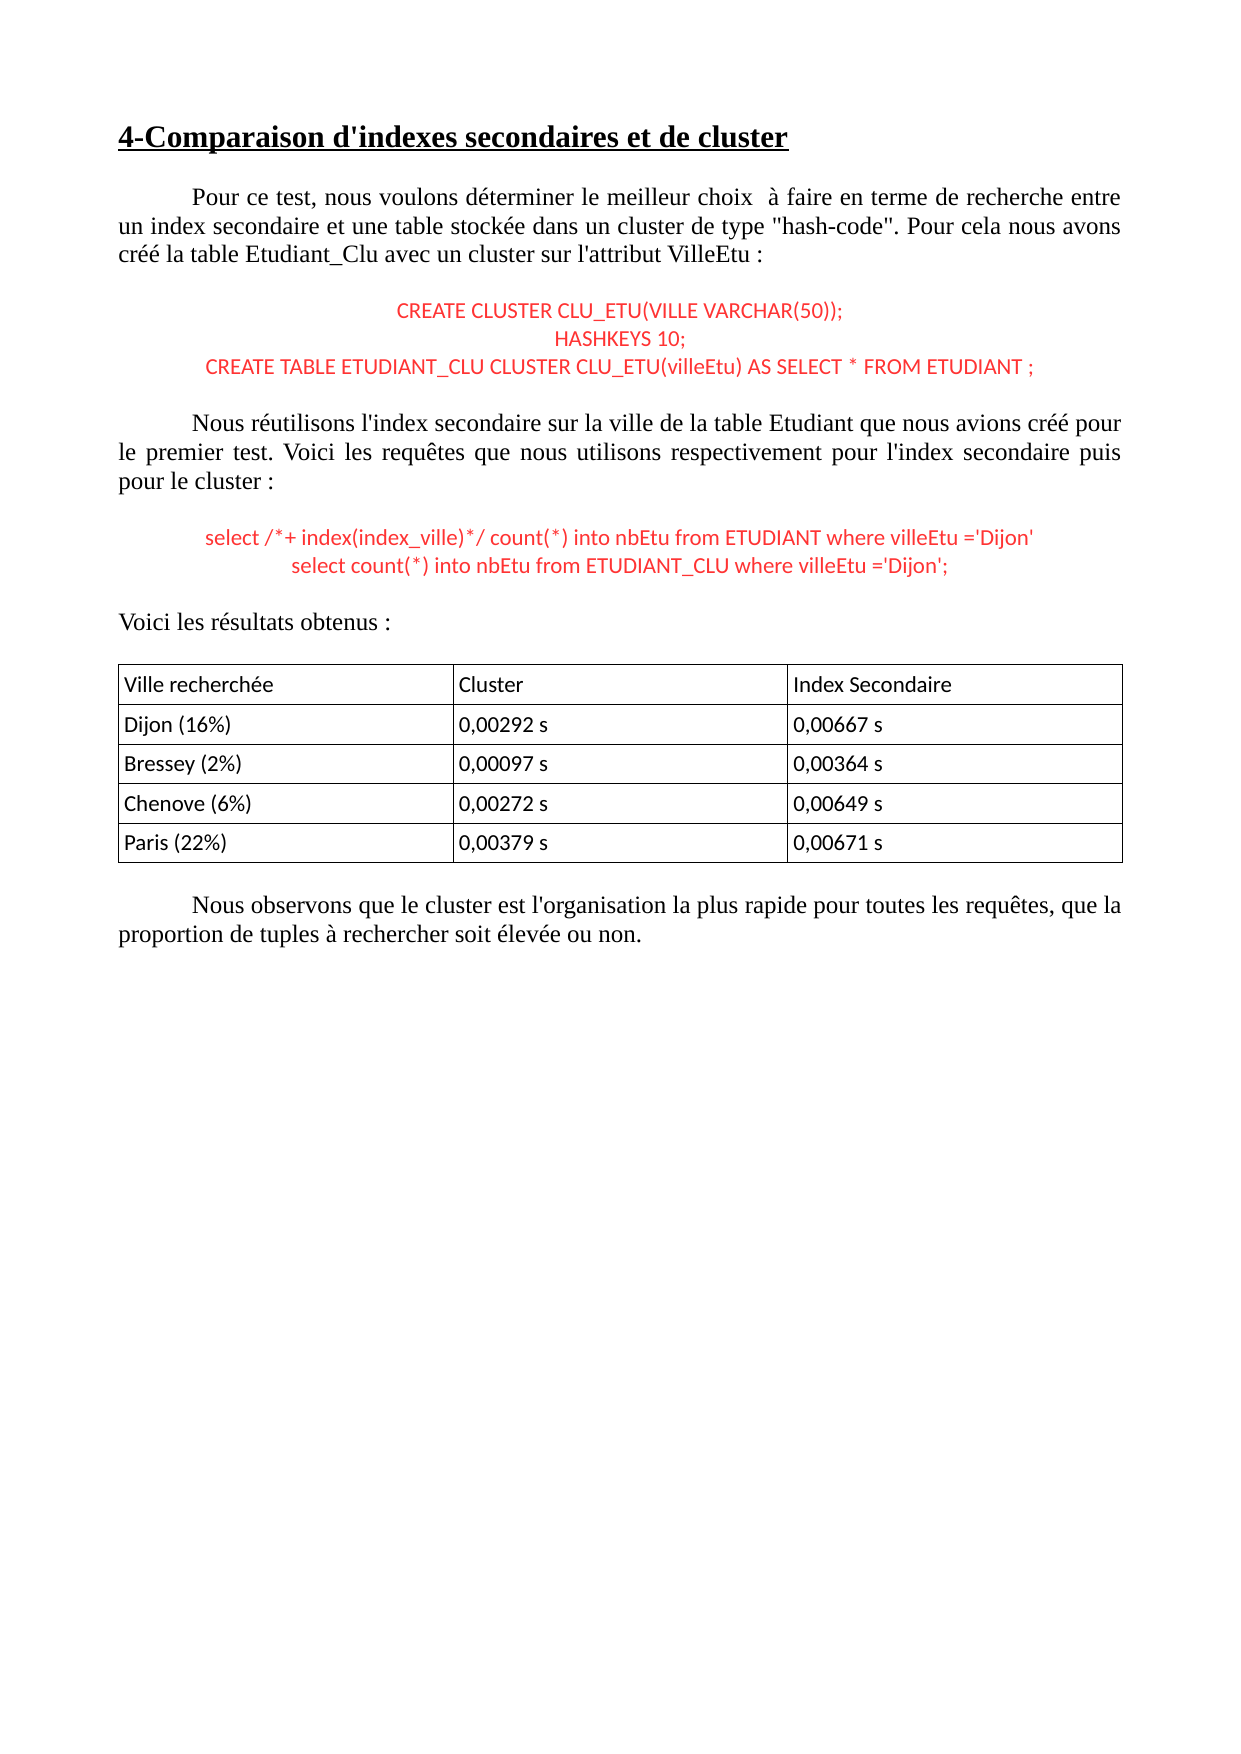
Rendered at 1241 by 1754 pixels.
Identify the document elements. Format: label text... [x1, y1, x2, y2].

text Nous observons que le cluster est l'organisation la plus rapide pour toutes les requêtes, que la proportion de tuples à rechercher soit élevée ou non. [118, 890, 1122, 948]
text 4-Comparaison d'indexes secondaires et de cluster [118, 118, 1122, 154]
table_cell 0,00667 s [788, 705, 1122, 743]
table_cell 0,00364 s [788, 745, 1122, 783]
table_cell 0,00097 s [454, 745, 787, 783]
text Nous réutilisons l'index secondaire sur la ville de la table Etudiant que nous avions créé pour le premier test. Voici les requêtes que nous utilisons respectivement pour l'index secondaire puis pour le cluster : [118, 408, 1122, 495]
text CREATE CLUSTER CLU_ETU(VILLE VARCHAR(50)); HASHKEYS 10; CREATE TABLE ETUDIANT_CLU CLUSTER CLU_ETU(villeEtu) AS SELECT * FROM ETUDIANT ; [118, 296, 1122, 380]
text select /*+ index(index_ville)*/ count(*) into nbEtu from ETUDIANT where villeEtu ='Dijon' [118, 523, 1122, 551]
table_header Cluster [454, 665, 787, 704]
table_cell 0,00649 s [788, 784, 1122, 823]
table_cell Paris (22%) [119, 824, 453, 862]
text select count(*) into nbEtu from ETUDIANT_CLU where villeEtu ='Dijon'; [118, 551, 1122, 579]
table_header Index Secondaire [788, 665, 1122, 704]
table_cell Dijon (16%) [119, 705, 453, 743]
table_cell 0,00379 s [454, 824, 787, 862]
text Voici les résultats obtenus : [118, 607, 1122, 636]
text Pour ce test, nous voulons déterminer le meilleur choix à faire en terme de recherche entre un index secondaire et une table stockée dans un cluster de type "hash-code". Pour cela nous avons créé la table Etudiant_Clu avec un cluster sur l'attribut VilleEtu : [118, 182, 1122, 268]
table_cell Chenove (6%) [119, 784, 453, 823]
table_cell Bressey (2%) [119, 745, 453, 783]
table_cell 0,00671 s [788, 824, 1122, 862]
table_header Ville recherchée [119, 665, 453, 704]
table_cell 0,00272 s [454, 784, 787, 823]
table_cell 0,00292 s [454, 705, 787, 743]
